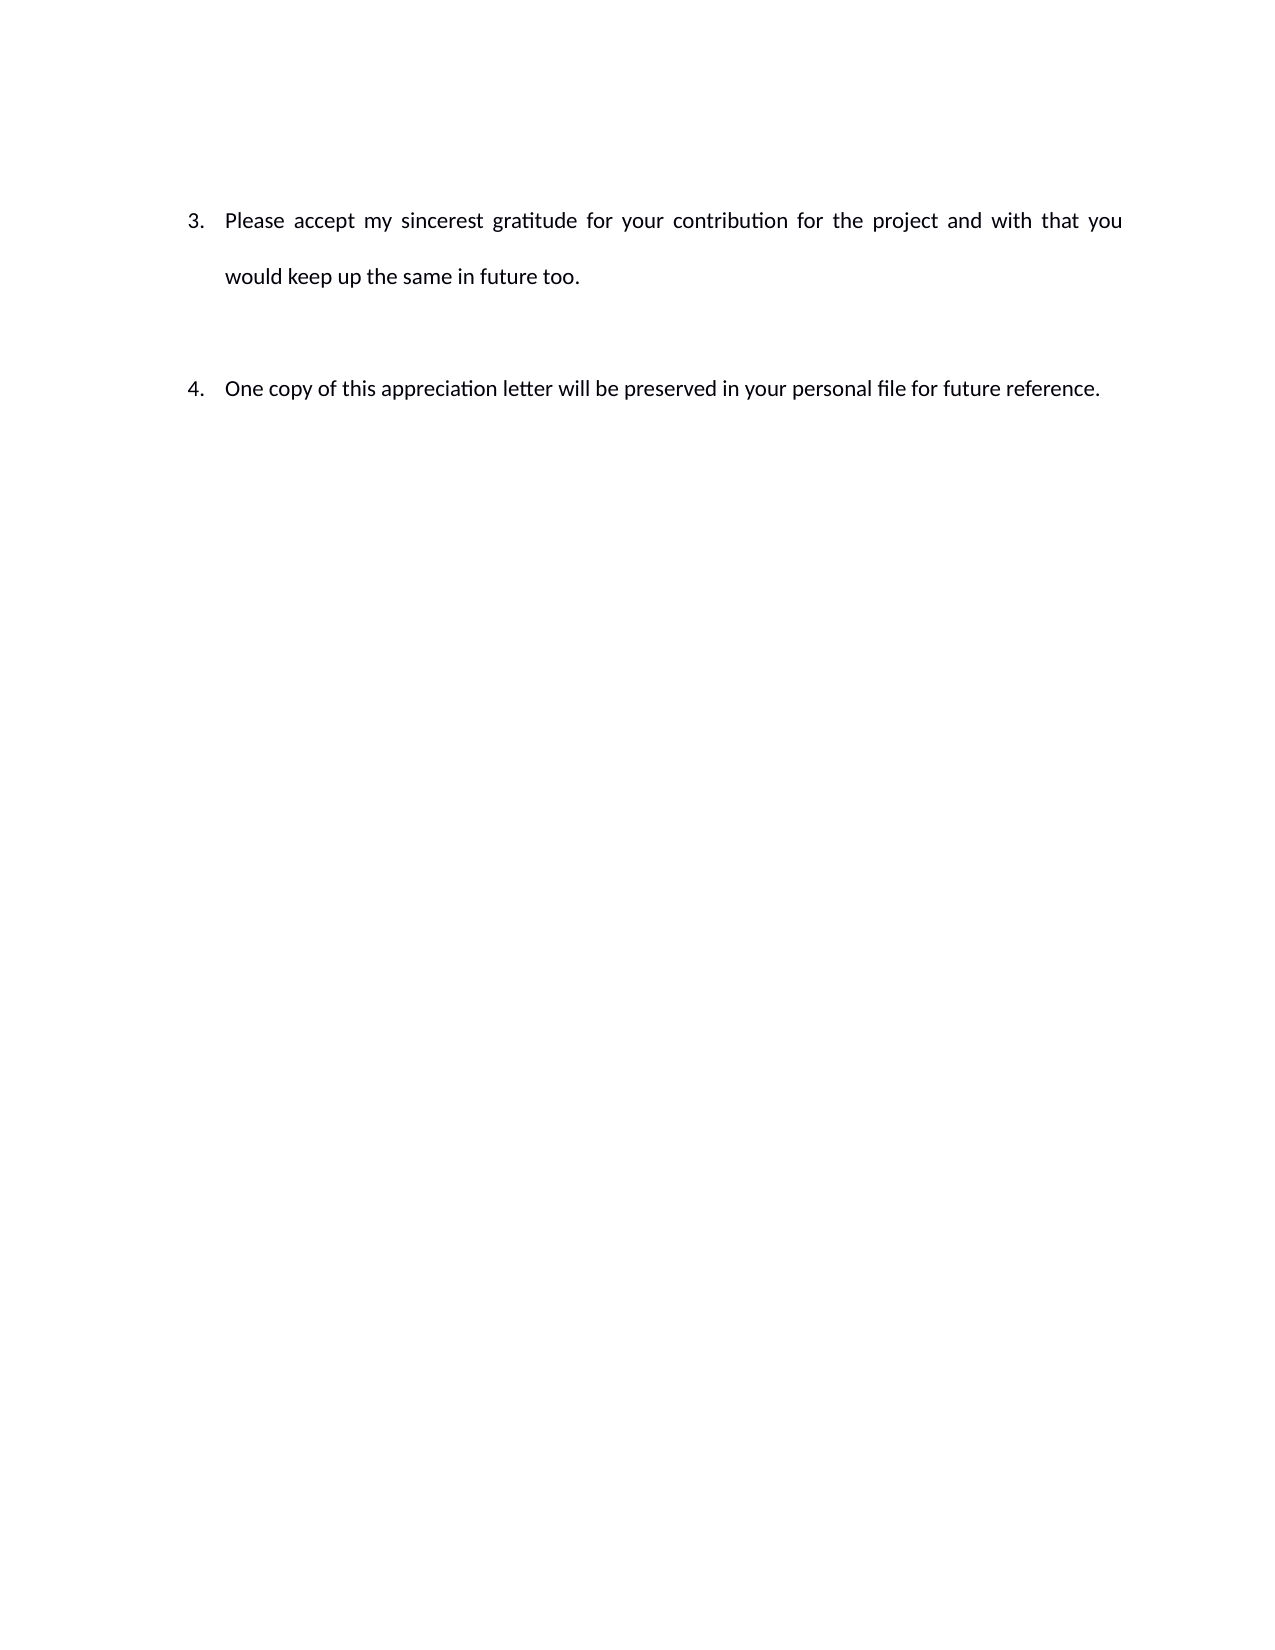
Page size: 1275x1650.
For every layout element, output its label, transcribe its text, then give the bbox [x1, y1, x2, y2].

list One copy of this appreciation letter will be preserved in your personal file for future reference. [187, 374, 1125, 402]
list Please accept my sincerest gratitude for your contribution for the project and with that you would keep up the same in future too. [187, 206, 1125, 290]
